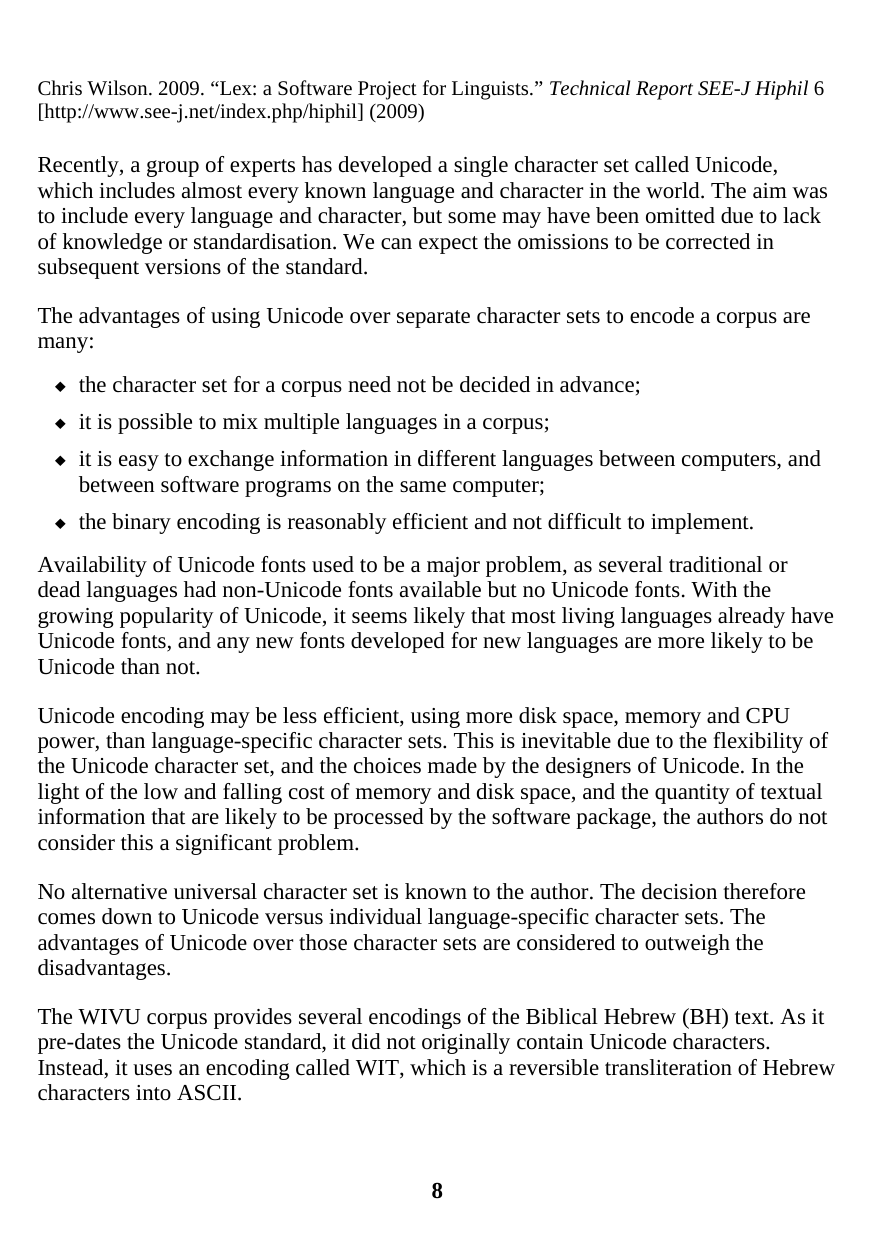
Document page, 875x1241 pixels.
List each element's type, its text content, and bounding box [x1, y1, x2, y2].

text Unicode encoding may be less efficient, using more disk space, memory and CPU power, than language-specific character sets. This is inevitable due to the flexibility of the Unicode character set, and the choices made by the designers of Unicode. In the light of the low and falling cost of memory and disk space, and the quantity of textual information that are likely to be processed by the software package, the authors do not consider this a significant problem. [37, 703, 837, 855]
text The advantages of using Unicode over separate character sets to encode a corpus are many: [37, 303, 837, 354]
text Availability of Unicode fonts used to be a major problem, as several traditional or dead languages had non-Unicode fonts available but no Unicode fonts. With the growing popularity of Unicode, it seems likely that most living languages already have Unicode fonts, and any new fonts developed for new languages are more likely to be Unicode than not. [37, 552, 837, 679]
list it is possible to mix multiple languages in a corpus; [55, 409, 837, 434]
text No alternative universal character set is known to the author. The decision therefore comes down to Unicode versus individual language-specific character sets. The advantages of Unicode over those character sets are considered to outweigh the disadvantages. [37, 879, 837, 980]
text Recently, a group of experts has developed a single character set called Unicode, which includes almost every known language and character in the world. The aim was to include every language and character, but some may have been omitted due to lack of knowledge or standardisation. We can expect the omissions to be corrected in subsequent versions of the standard. [37, 152, 837, 279]
list the character set for a corpus need not be decided in advance; [55, 372, 837, 397]
list it is easy to exchange information in different languages between computers, and between software programs on the same computer; [55, 446, 837, 497]
list the binary encoding is reasonably efficient and not difficult to implement. [55, 509, 837, 534]
text The WIVU corpus provides several encodings of the Biblical Hebrew (BH) text. As it pre-dates the Unicode standard, it did not originally contain Unicode characters. Instead, it uses an encoding called WIT, which is a reversible transliteration of Hebrew characters into ASCII. [37, 1004, 837, 1106]
